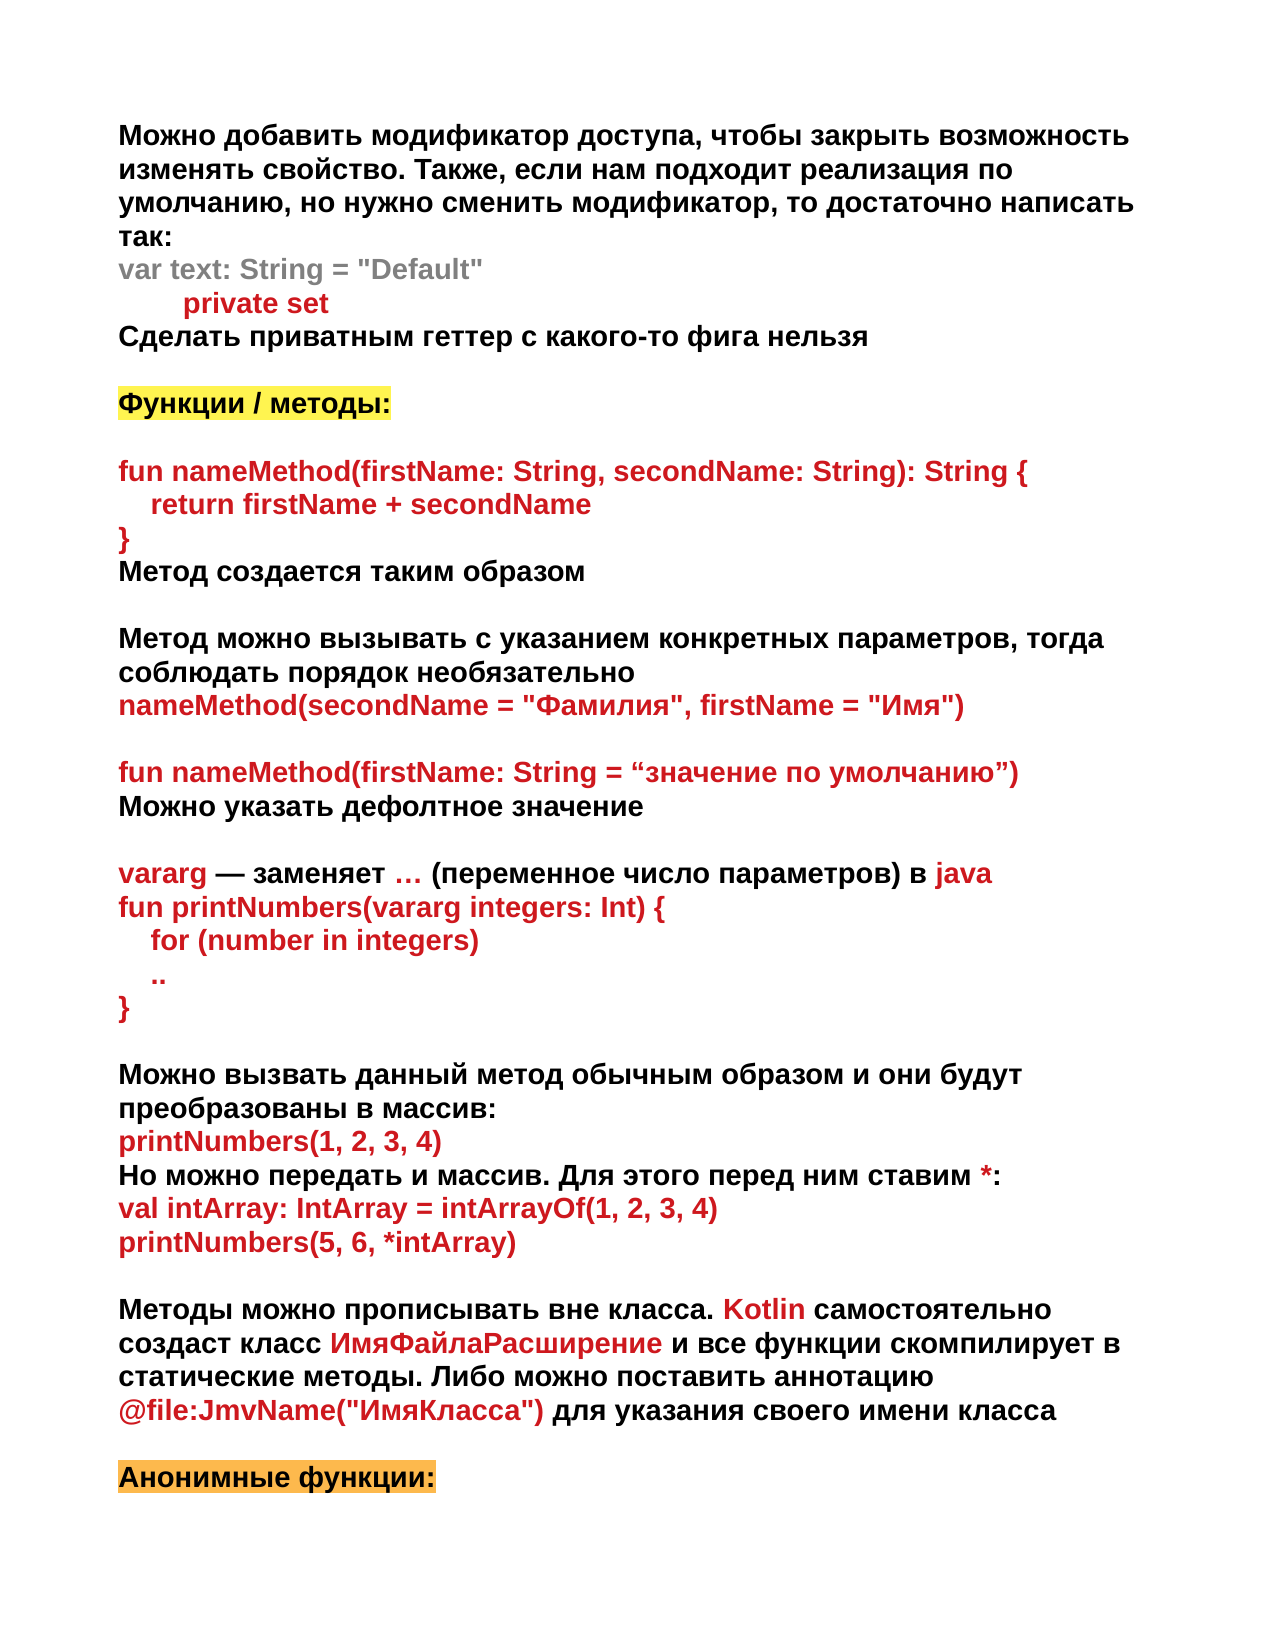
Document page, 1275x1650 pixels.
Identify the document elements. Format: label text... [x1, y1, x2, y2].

text printNumbers(1, 2, 3, 4) [118, 1124, 1157, 1158]
text } [118, 521, 1157, 554]
text for (number in integers) [118, 923, 1157, 957]
text Метод можно вызывать с указанием конкретных параметров, тогда соблюдать порядок необязательно [118, 621, 1157, 688]
text .. [118, 957, 1157, 990]
text fun nameMethod(firstName: String, secondName: String): String { [118, 453, 1157, 487]
text Можно указать дефолтное значение [118, 789, 1157, 822]
text return firstName + secondName [118, 487, 1157, 521]
text var text: String = "Default" [118, 252, 1157, 286]
text Функции / методы: [118, 386, 1157, 420]
text Метод создается таким образом [118, 554, 1157, 588]
text Можно добавить модификатор доступа, чтобы закрыть возможность изменять свойство. Также, если нам подходит реализация по умолчанию, но нужно сменить модификатор, то достаточно написать так: [118, 118, 1157, 252]
text fun nameMethod(firstName: String = “значение по умолчанию”) [118, 755, 1157, 789]
text Методы можно прописывать вне класса. Kotlin самостоятельно создаст класс ИмяФайлаРасширение и все функции скомпилирует в статические методы. Либо можно поставить аннотацию @file:JmvName("ИмяКласса") для указания своего имени класса [118, 1292, 1157, 1426]
text Но можно передать и массив. Для этого перед ним ставим *: [118, 1158, 1157, 1191]
text private set [118, 286, 1157, 319]
text val intArray: IntArray = intArrayOf(1, 2, 3, 4) [118, 1191, 1157, 1225]
text printNumbers(5, 6, *intArray) [118, 1225, 1157, 1258]
text Можно вызвать данный метод обычным образом и они будут преобразованы в массив: [118, 1057, 1157, 1124]
text vararg — заменяет … (переменное число параметров) в java [118, 856, 1157, 889]
text Сделать приватным геттер с какого-то фига нельзя [118, 319, 1157, 353]
text nameMethod(secondName = "Фамилия", firstName = "Имя") [118, 688, 1157, 722]
text fun printNumbers(vararg integers: Int) { [118, 889, 1157, 923]
text Анонимные функции: [118, 1460, 1157, 1493]
text } [118, 990, 1157, 1024]
